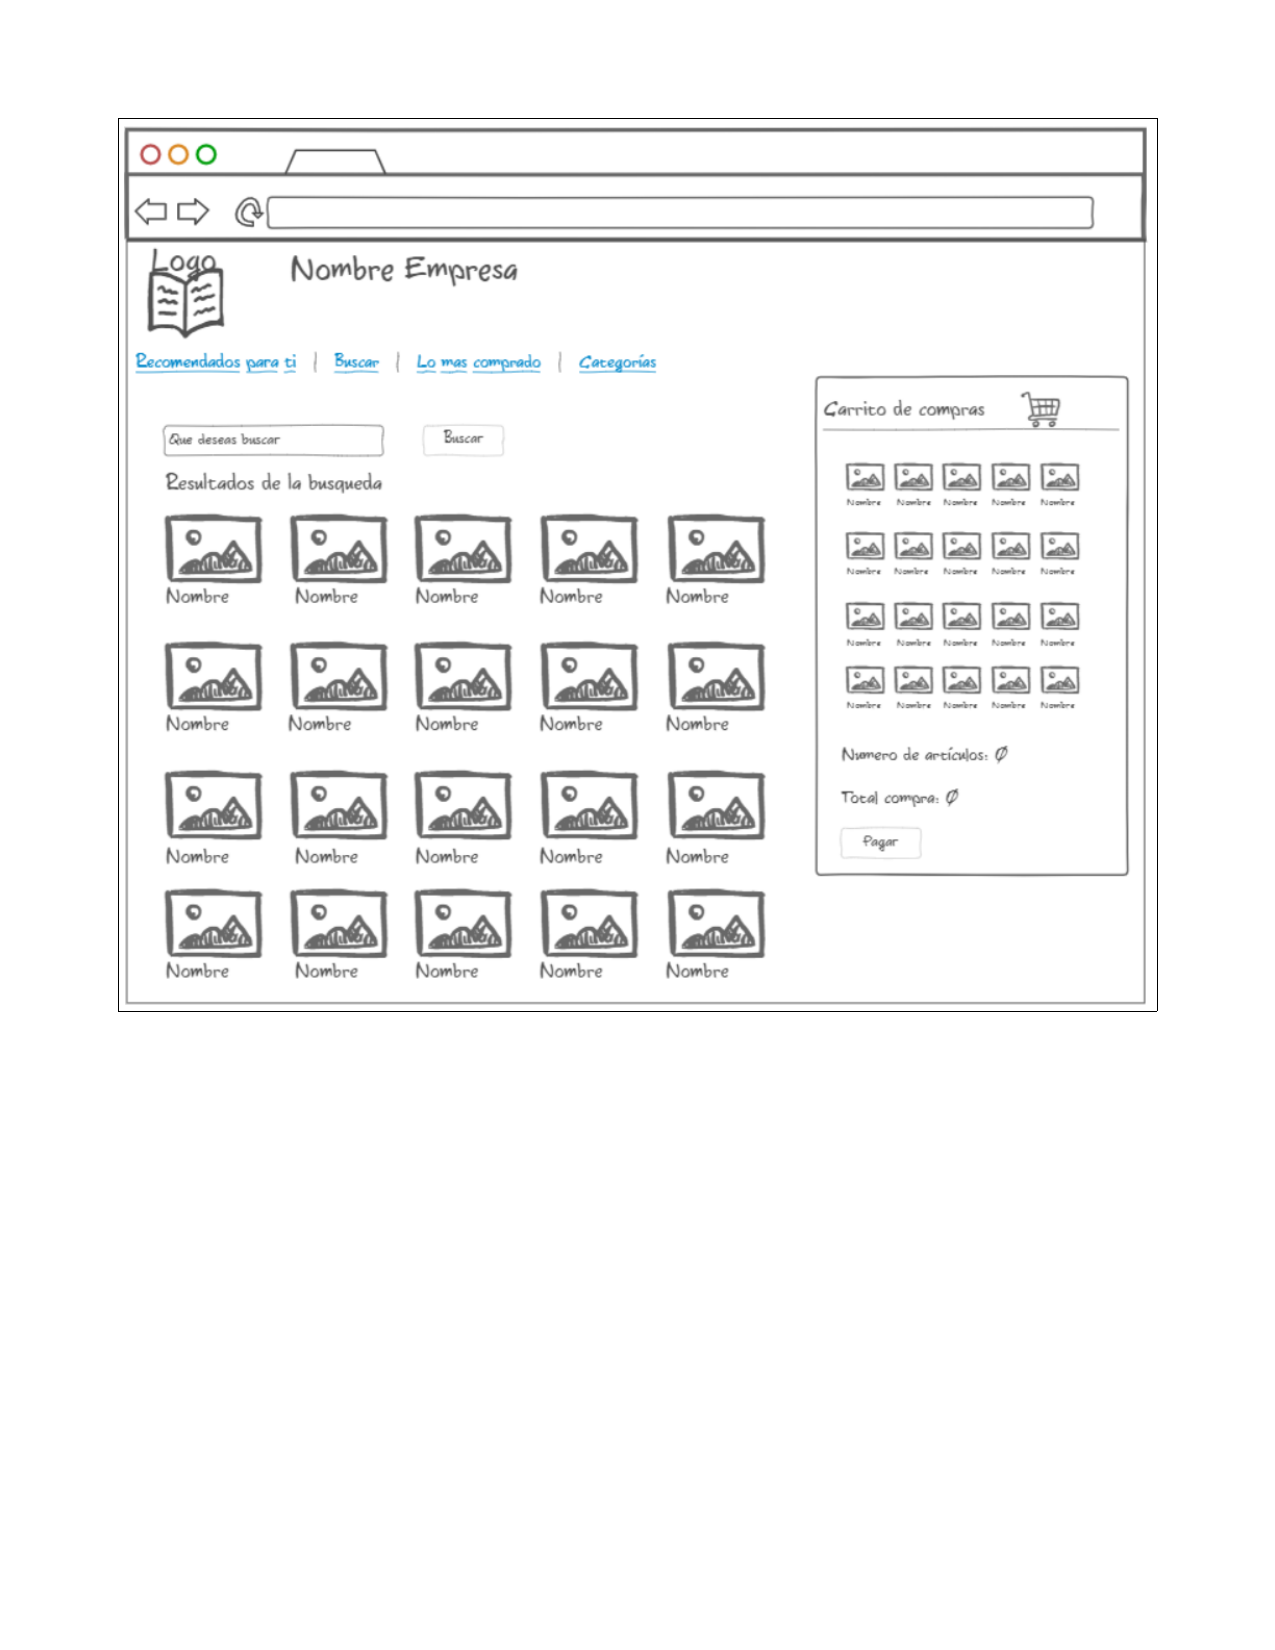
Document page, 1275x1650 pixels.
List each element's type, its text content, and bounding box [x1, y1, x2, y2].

table_cell Diseño propuesto: [119, 119, 1157, 1011]
picture [123, 123, 1152, 1006]
